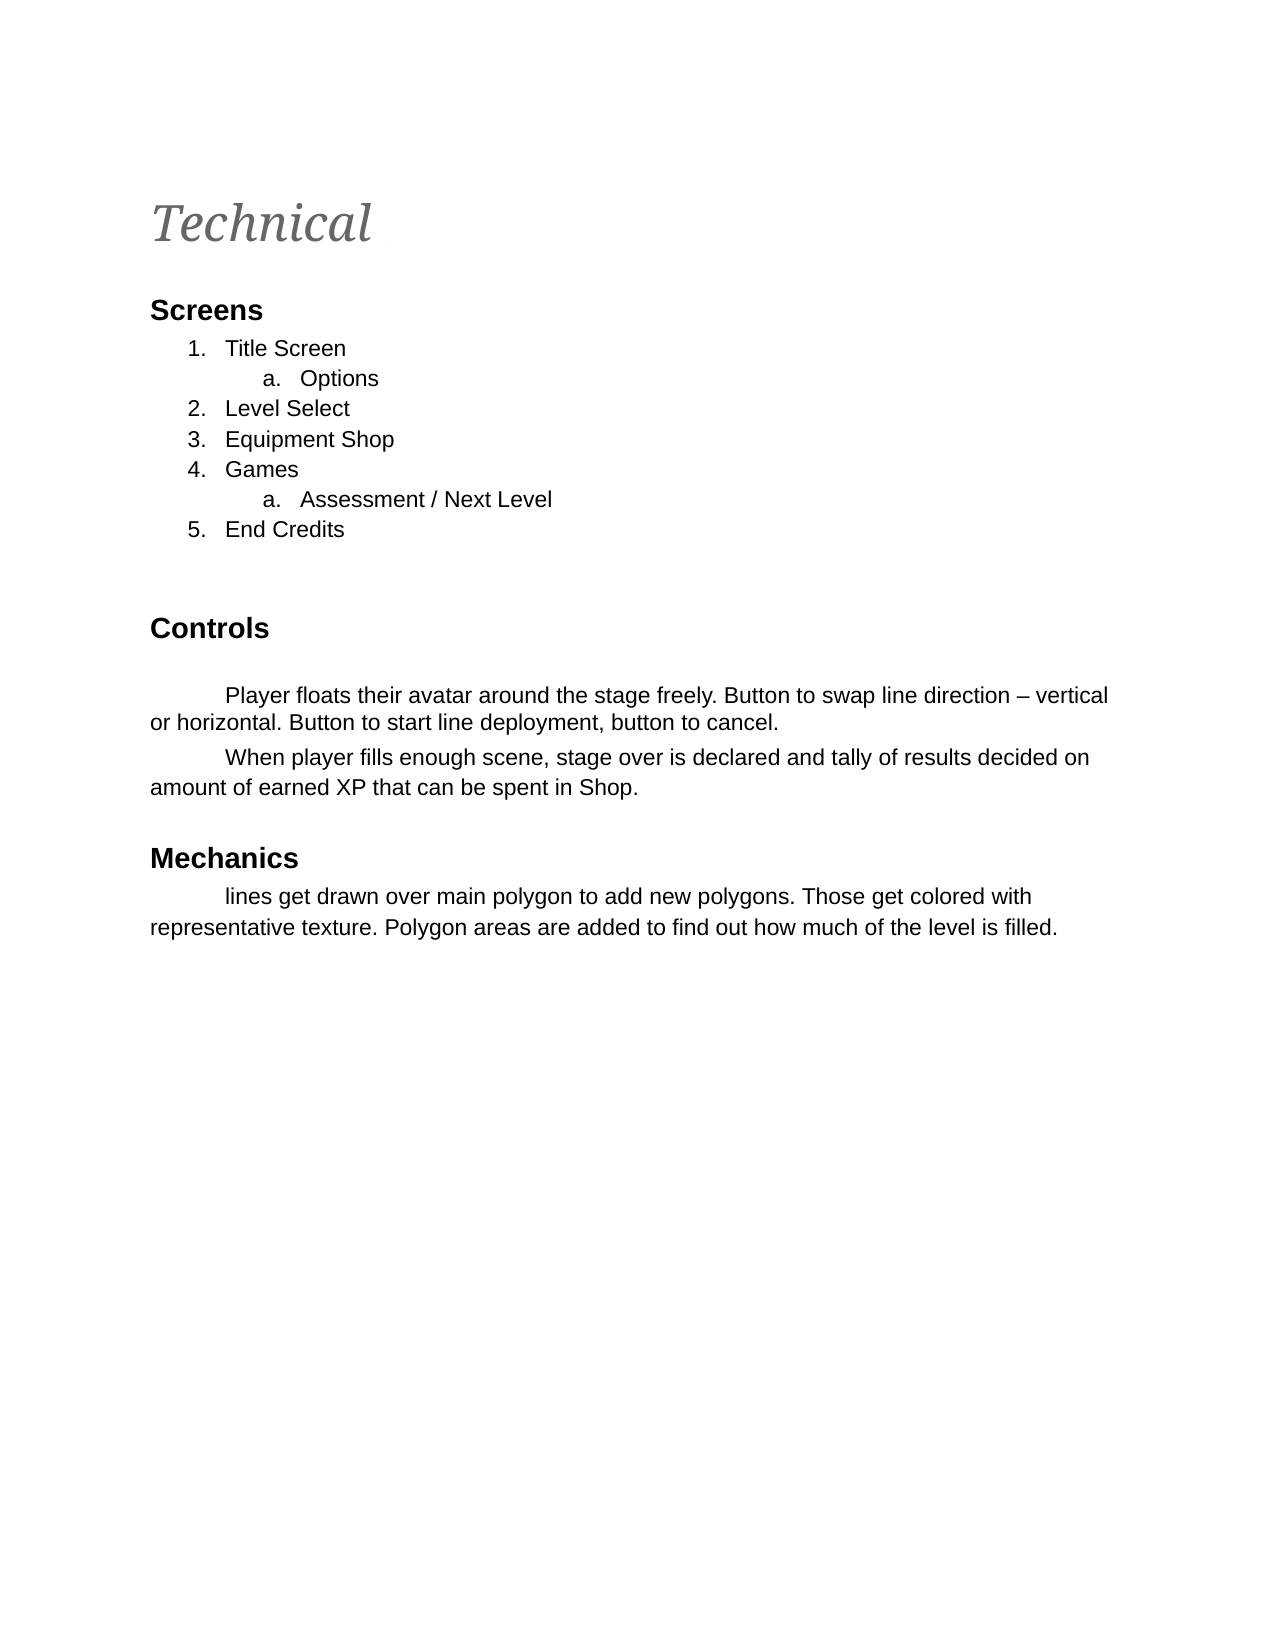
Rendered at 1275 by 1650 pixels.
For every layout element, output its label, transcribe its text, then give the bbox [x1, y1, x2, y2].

text lines get drawn over main polygon to add new polygons. Those get colored with representative texture. Polygon areas are added to find out how much of the level is filled. [150, 883, 1125, 940]
list Games [187, 456, 1125, 482]
list Equipment Shop [187, 426, 1125, 452]
subtitle Technical [150, 187, 1125, 256]
list Assessment / Next Level [262, 486, 1125, 512]
text Player floats their avatar around the stage freely. Button to swap line direction – vertical or horizontal. Button to start line deployment, button to cancel. [150, 682, 1125, 735]
subtitle Screens [150, 293, 1125, 327]
subtitle Mechanics [150, 841, 1125, 875]
subtitle Controls [150, 611, 1125, 645]
list Level Select [187, 395, 1125, 422]
list End Credits [187, 516, 1125, 543]
text When player fills enough scene, stage over is declared and tally of results decided on amount of earned XP that can be spent in Shop. [150, 743, 1125, 800]
list Title Screen [187, 335, 1125, 361]
list Options [262, 365, 1125, 392]
